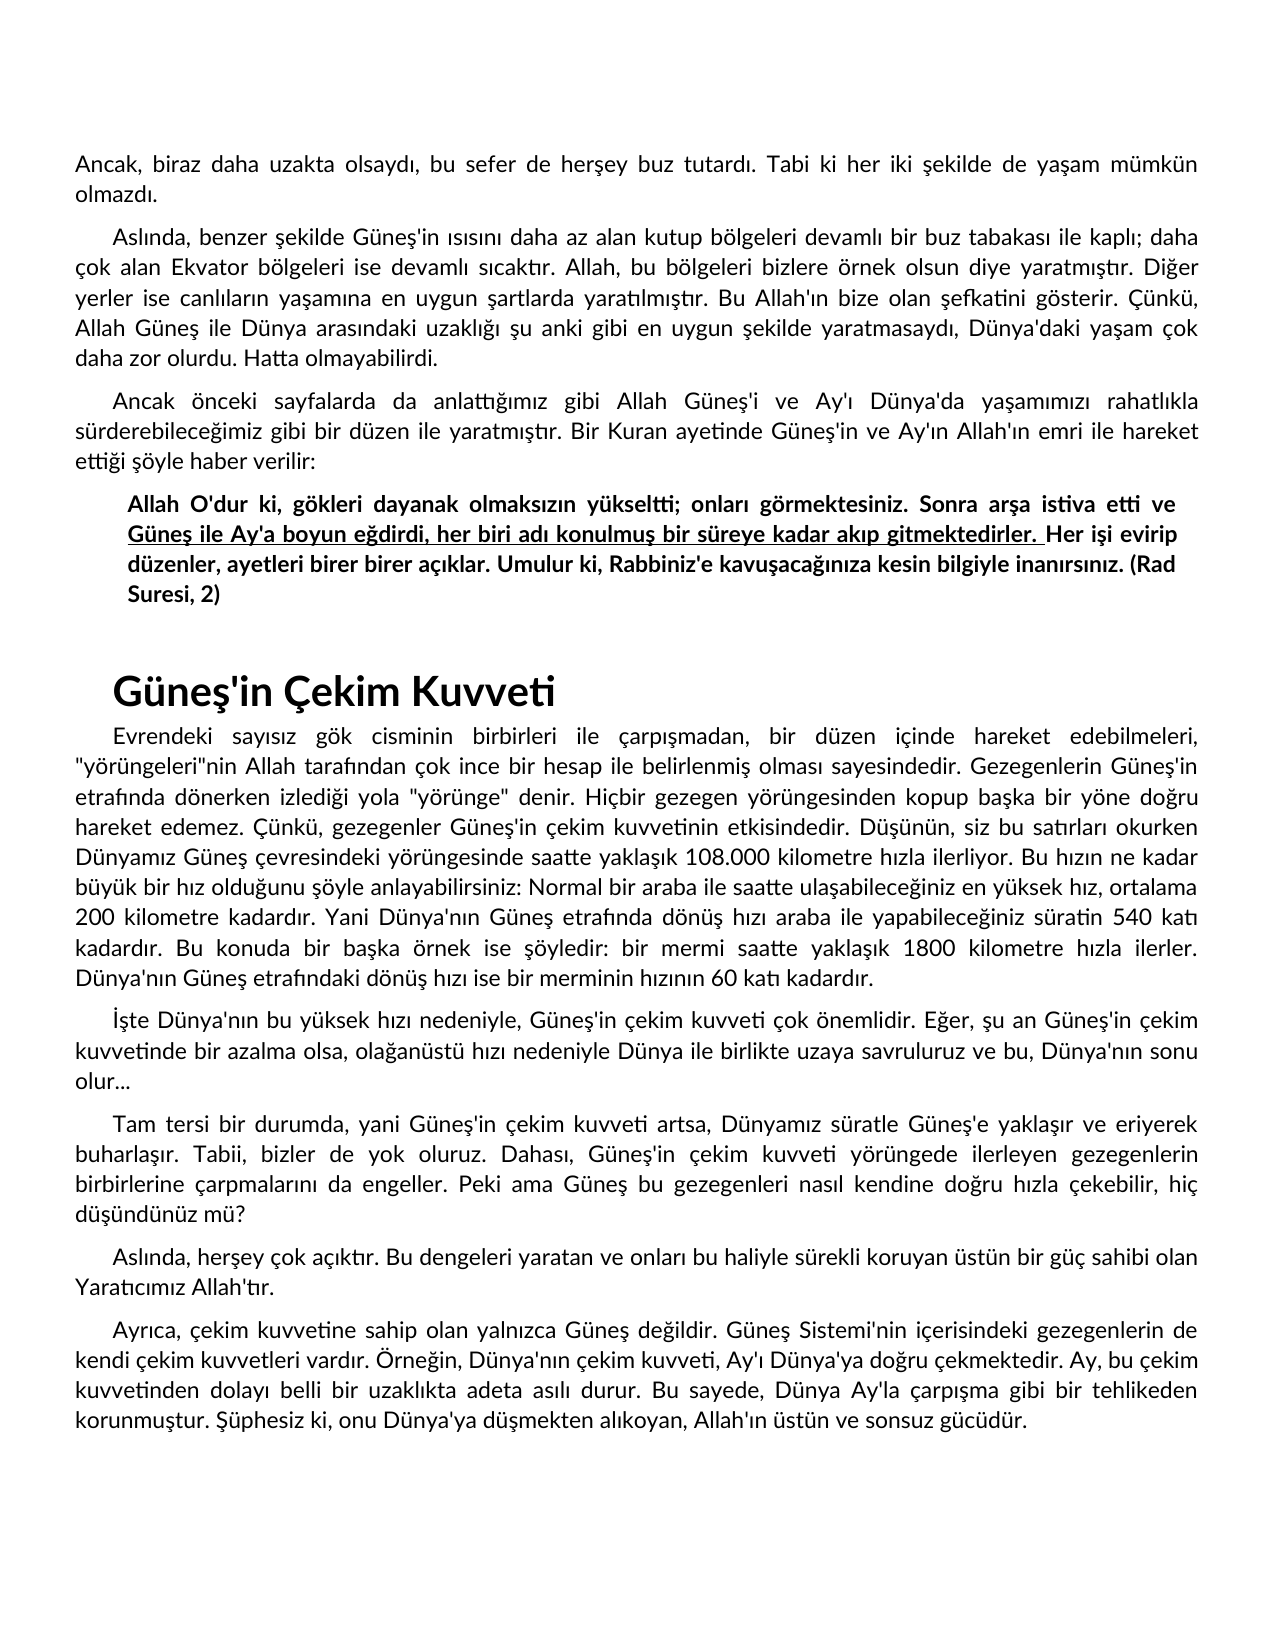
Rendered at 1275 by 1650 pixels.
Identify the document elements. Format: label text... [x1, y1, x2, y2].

text İşte Dünya'nın bu yüksek hızı nedeniyle, Güneş'in çekim kuvveti çok önemlidir. Eğer, şu an Güneş'in çekim kuvvetinde bir azalma olsa, olağanüstü hızı nedeniyle Dünya ile birlikte uzaya savruluruz ve bu, Dünya'nın sonu olur... [75, 1006, 1200, 1094]
text Aslında, herşey çok açıktır. Bu dengeleri yaratan ve onları bu haliyle sürekli koruyan üstün bir güç sahibi olan Yaratıcımız Allah'tır. [75, 1243, 1200, 1300]
text Ancak önceki sayfalarda da anlattığımız gibi Allah Güneş'i ve Ay'ı Dünya'da yaşamımızı rahatlıkla sürderebileceğimiz gibi bir düzen ile yaratmıştır. Bir Kuran ayetinde Güneş'in ve Ay'ın Allah'ın emri ile hareket ettiği şöyle haber verilir: [75, 386, 1200, 474]
subtitle Güneş'in Çekim Kuvveti [112, 666, 1200, 716]
text Evrendeki sayısız gök cisminin birbirleri ile çarpışmadan, bir düzen içinde hareket edebilmeleri, "yörüngeleri"nin Allah tarafından çok ince bir hesap ile belirlenmiş olması sayesindedir. Gezegenlerin Güneş'in etrafında dönerken izlediği yola "yörünge" denir. Hiçbir gezegen yörüngesinden kopup başka bir yöne doğru hareket edemez. Çünkü, gezegenler Güneş'in çekim kuvvetinin etkisindedir. Düşünün, siz bu satırları okurken Dünyamız Güneş çevresindeki yörüngesinde saatte yaklaşık 108.000 kilometre hızla ilerliyor. Bu hızın ne kadar büyük bir hız olduğunu şöyle anlayabilirsiniz: Normal bir araba ile saatte ulaşabileceğiniz en yüksek hız, ortalama 200 kilometre kadardır. Yani Dünya'nın Güneş etrafında dönüş hızı araba ile yapabileceğiniz süratin 540 katı kadardır. Bu konuda bir başka örnek ise şöyledir: bir mermi saatte yaklaşık 1800 kilometre hızla ilerler. Dünya'nın Güneş etrafındaki dönüş hızı ise bir merminin hızının 60 katı kadardır. [75, 722, 1200, 991]
text Ancak, biraz daha uzakta olsaydı, bu sefer de herşey buz tutardı. Tabi ki her iki şekilde de yaşam mümkün olmazdı. [75, 150, 1200, 208]
text Ayrıca, çekim kuvvetine sahip olan yalnızca Güneş değildir. Güneş Sistemi'nin içerisindeki gezegenlerin de kendi çekim kuvvetleri vardır. Örneğin, Dünya'nın çekim kuvveti, Ay'ı Dünya'ya doğru çekmektedir. Ay, bu çekim kuvvetinden dolayı belli bir uzaklıkta adeta asılı durur. Bu sayede, Dünya Ay'la çarpışma gibi bir tehlikeden korunmuştur. Şüphesiz ki, onu Dünya'ya düşmekten alıkoyan, Allah'ın üstün ve sonsuz gücüdür. [75, 1316, 1200, 1434]
text Aslında, benzer şekilde Güneş'in ısısını daha az alan kutup bölgeleri devamlı bir buz tabakası ile kaplı; daha çok alan Ekvator bölgeleri ise devamlı sıcaktır. Allah, bu bölgeleri bizlere örnek olsun diye yaratmıştır. Diğer yerler ise canlıların yaşamına en uygun şartlarda yaratılmıştır. Bu Allah'ın bize olan şefkatini gösterir. Çünkü, Allah Güneş ile Dünya arasındaki uzaklığı şu anki gibi en uygun şekilde yaratmasaydı, Dünya'daki yaşam çok daha zor olurdu. Hatta olmayabilirdi. [75, 223, 1200, 371]
text Allah O'dur ki, gökleri dayanak olmaksızın yükseltti; onları görmektesiniz. Sonra arşa istiva etti ve Güneş ile Ay'a boyun eğdirdi, her biri adı konulmuş bir süreye kadar akıp gitmektedirler. Her işi evirip düzenler, ayetleri birer birer açıklar. Umulur ki, Rabbiniz'e kavuşacağınıza kesin bilgiyle inanırsınız. (Rad Suresi, 2) [127, 489, 1177, 608]
text Tam tersi bir durumda, yani Güneş'in çekim kuvveti artsa, Dünyamız süratle Güneş'e yaklaşır ve eriyerek buharlaşır. Tabii, bizler de yok oluruz. Dahası, Güneş'in çekim kuvveti yörüngede ilerleyen gezegenlerin birbirlerine çarpmalarını da engeller. Peki ama Güneş bu gezegenleri nasıl kendine doğru hızla çekebilir, hiç düşündünüz mü? [75, 1109, 1200, 1227]
